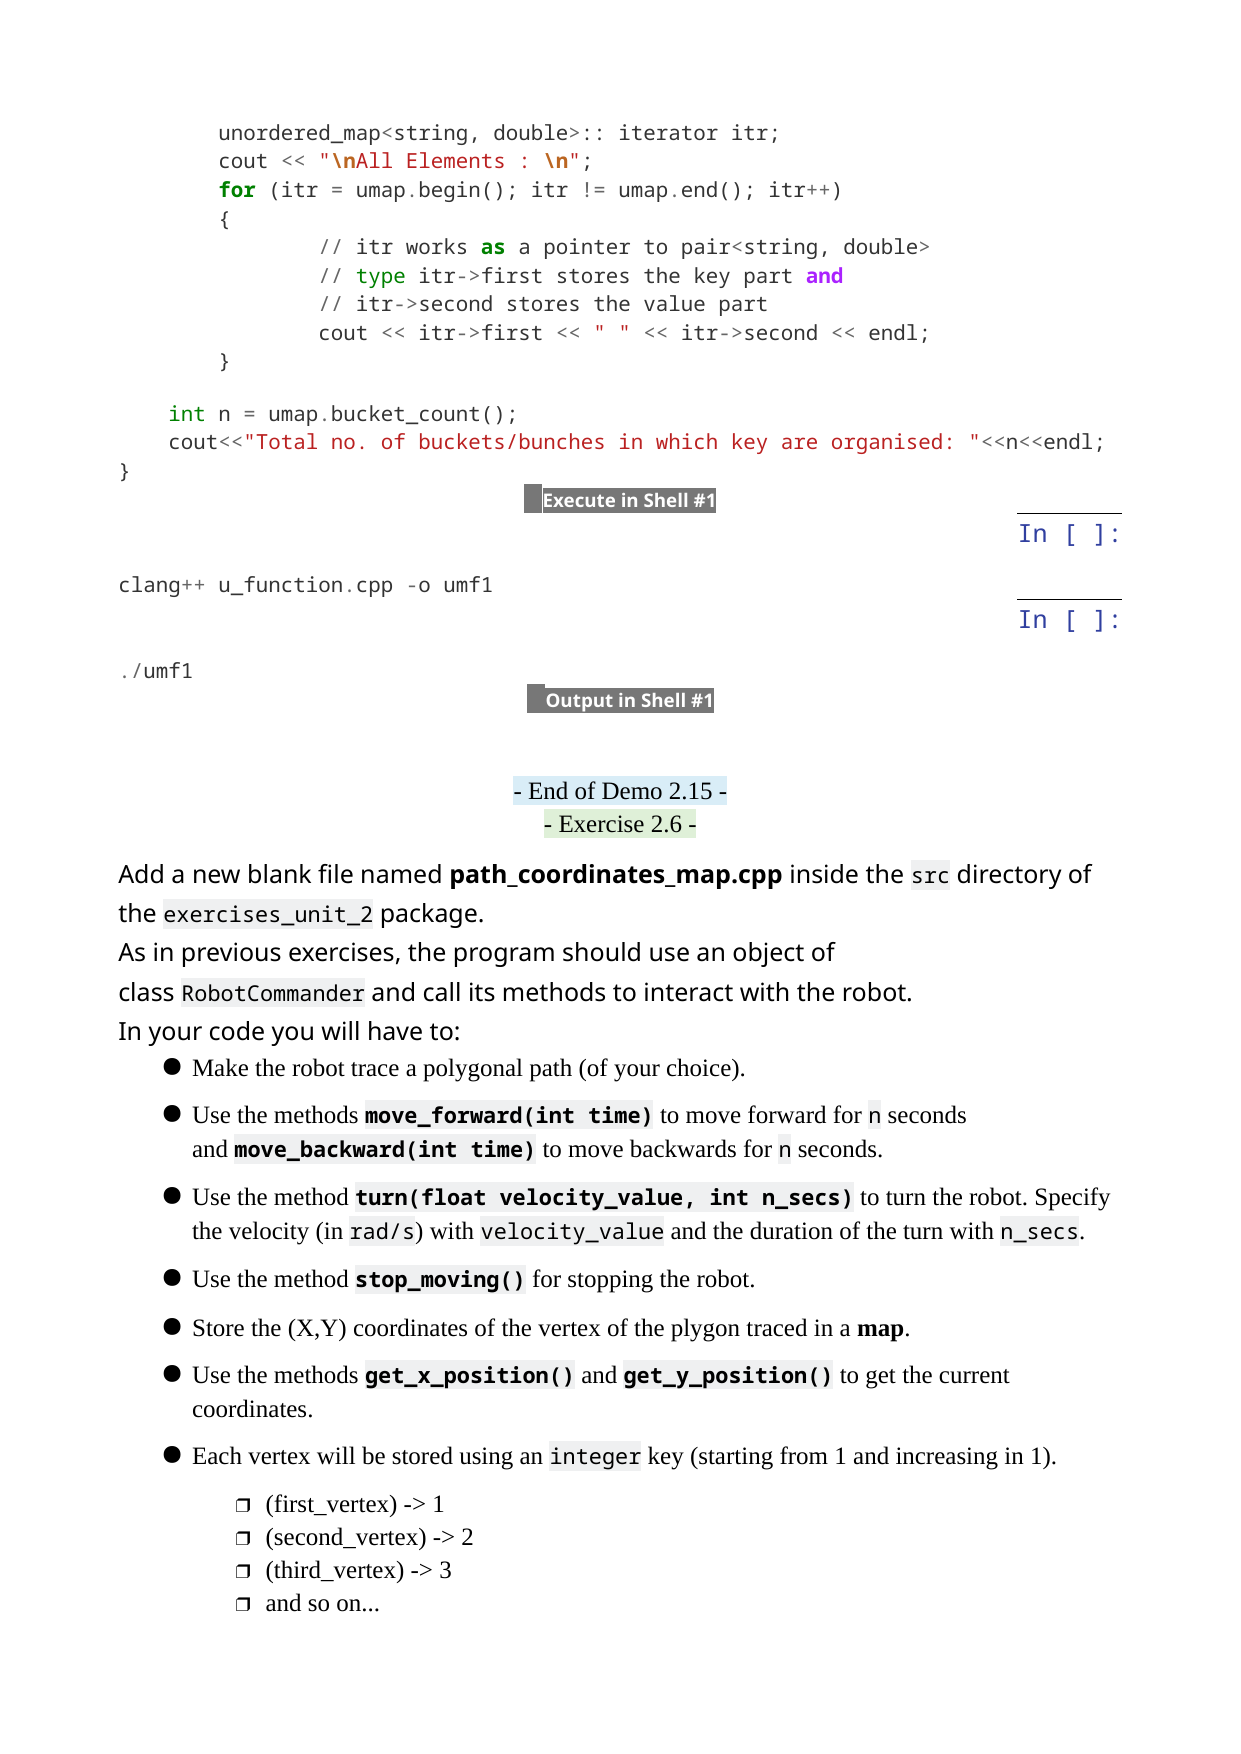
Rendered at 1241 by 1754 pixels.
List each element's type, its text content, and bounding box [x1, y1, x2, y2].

text In [ ]: [118, 598, 1122, 636]
text cout << itr->first << " " << itr->second << endl; [118, 318, 1122, 346]
text - Exercise 2.6 - [118, 809, 1122, 838]
list Use the method stop_moving() for stopping the robot. [162, 1264, 1122, 1294]
text // itr->second stores the value part [118, 289, 1122, 318]
list (first_vertex) -> 1 [236, 1489, 1122, 1518]
list (third_vertex) -> 3 [236, 1555, 1122, 1584]
text for (itr = umap.begin(); itr != umap.end(); itr++) [118, 175, 1122, 204]
list Use the methods move_forward(int time) to move forward for n seconds and move_backward(int time) to move backwards for n seconds. [162, 1100, 1122, 1164]
list and so on... [236, 1588, 1122, 1617]
text clang++ u_function.cpp -o umf1 [118, 570, 1122, 598]
text int n = umap.bucket_count(); [118, 399, 1122, 427]
text As in previous exercises, the program should use an object of class RobotCommander and call its methods to interact with the robot. [118, 935, 1122, 1008]
text cout << "\nAll Elements : \n"; [118, 147, 1122, 175]
text In your code you will have to: [118, 1013, 1122, 1047]
text // itr works as a pointer to pair<string, double> [118, 232, 1122, 261]
list Each vertex will be stored using an integer key (starting from 1 and increasing in 1). [162, 1441, 1122, 1471]
list Store the (X,Y) coordinates of the vertex of the plygon traced in a map. [162, 1313, 1122, 1341]
text ./umf1 [118, 656, 1122, 684]
list Use the method turn(float velocity_value, int n_secs) to turn the robot. Specify the velocity (in rad/s) with velocity_value and the duration of the turn with n_secs. [162, 1182, 1122, 1246]
text } [118, 456, 1122, 484]
text } [118, 346, 1122, 375]
text Output in Shell #1 [118, 684, 1122, 713]
text cout<<"Total no. of buckets/bunches in which key are organised: "<<n<<endl; [118, 427, 1122, 456]
text // type itr->first stores the key part and [118, 261, 1122, 289]
list (second_vertex) -> 2 [236, 1522, 1122, 1551]
list Use the methods get_x_position() and get_y_position() to get the current coordinates. [162, 1360, 1122, 1423]
text unordered_map<string, double>:: iterator itr; [118, 118, 1122, 147]
text Execute in Shell #1 [118, 484, 1122, 513]
text { [118, 204, 1122, 232]
text - End of Demo 2.15 - [118, 776, 1122, 805]
list Make the robot trace a polygonal path (of your choice). [162, 1053, 1122, 1081]
text Add a new blank file named path_coordinates_map.cpp inside the src directory of the exercises_unit_2 package. [118, 857, 1122, 930]
text In [ ]: [118, 513, 1122, 550]
